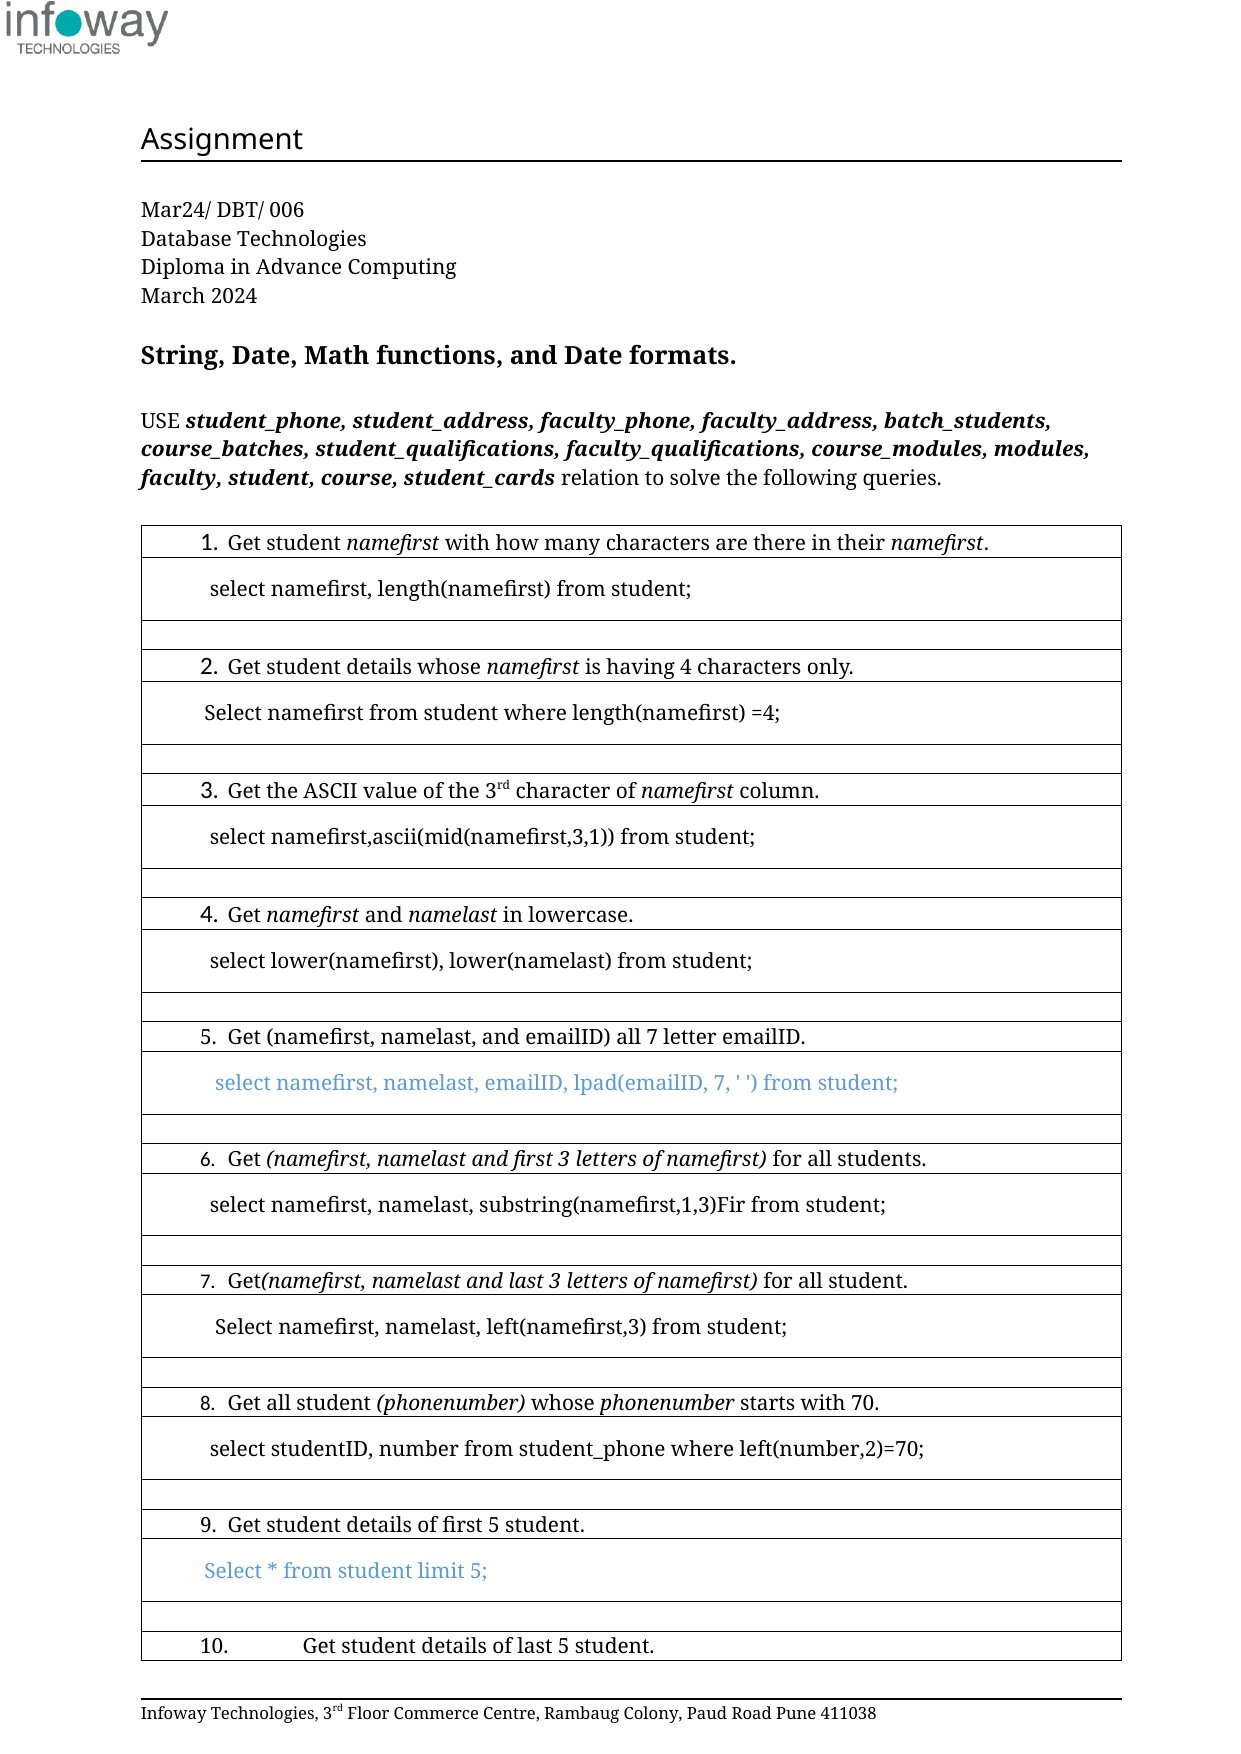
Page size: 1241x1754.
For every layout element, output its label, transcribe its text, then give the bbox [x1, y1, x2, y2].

table_cell Get student details of first 5 student. [142, 1510, 1121, 1538]
table_cell Get namefirst and namelast in lowercase. [142, 898, 1121, 929]
text March 2024 [141, 281, 1122, 309]
text String, Date, Math functions, and Date formats. [141, 338, 1122, 372]
text Diploma in Advance Computing [141, 252, 1122, 281]
text Database Technologies [141, 224, 1122, 252]
table_cell Select * from student limit 5; [142, 1539, 1121, 1601]
table_cell [142, 745, 1121, 773]
picture [0, 0, 171, 57]
table_header Get student namefirst with how many characters are there in their namefirst. [142, 526, 1121, 557]
table_cell [142, 869, 1121, 897]
table_cell Get (namefirst, namelast, and emailID) all 7 letter emailID. [142, 1022, 1121, 1051]
table_cell Get all student (phonenumber) whose phonenumber starts with 70. [142, 1388, 1121, 1416]
table_cell [142, 1236, 1121, 1265]
table_cell select studentID, number from student_phone where left(number,2)=70; [142, 1417, 1121, 1479]
table_cell [142, 1115, 1121, 1143]
table_cell [142, 993, 1121, 1021]
text Assignment [141, 118, 1122, 160]
table_cell [142, 1358, 1121, 1387]
table_cell Select namefirst from student where length(namefirst) =4; [142, 682, 1121, 744]
table_cell select namefirst, namelast, emailID, lpad(emailID, 7, ' ') from student; [142, 1052, 1121, 1113]
table_cell select namefirst, namelast, substring(namefirst,1,3)Fir from student; [142, 1174, 1121, 1235]
table_cell select namefirst, length(namefirst) from student; [142, 558, 1121, 620]
text USE student_phone, student_address, faculty_phone, faculty_address, batch_students, course_batches, student_qualifications, faculty_qualifications, course_modules, modules, faculty, student, course, student_cards relation to solve the following queries. [141, 406, 1122, 491]
table_cell Get (namefirst, namelast and first 3 letters of namefirst) for all students. [142, 1144, 1121, 1172]
text Mar24/ DBT/ 006 [141, 196, 1122, 224]
table_cell Get student details of last 5 student. [142, 1632, 1121, 1660]
table_cell Get the ASCII value of the 3rd character of namefirst column. [142, 774, 1121, 805]
table_cell [142, 621, 1121, 649]
table_cell [142, 1480, 1121, 1509]
table_cell Get student details whose namefirst is having 4 characters only. [142, 650, 1121, 681]
table_cell [142, 1602, 1121, 1631]
table_cell select namefirst,ascii(mid(namefirst,3,1)) from student; [142, 806, 1121, 868]
table_cell select lower(namefirst), lower(namelast) from student; [142, 930, 1121, 992]
table_cell Get(namefirst, namelast and last 3 letters of namefirst) for all student. [142, 1266, 1121, 1294]
table_cell Select namefirst, namelast, left(namefirst,3) from student; [142, 1295, 1121, 1357]
